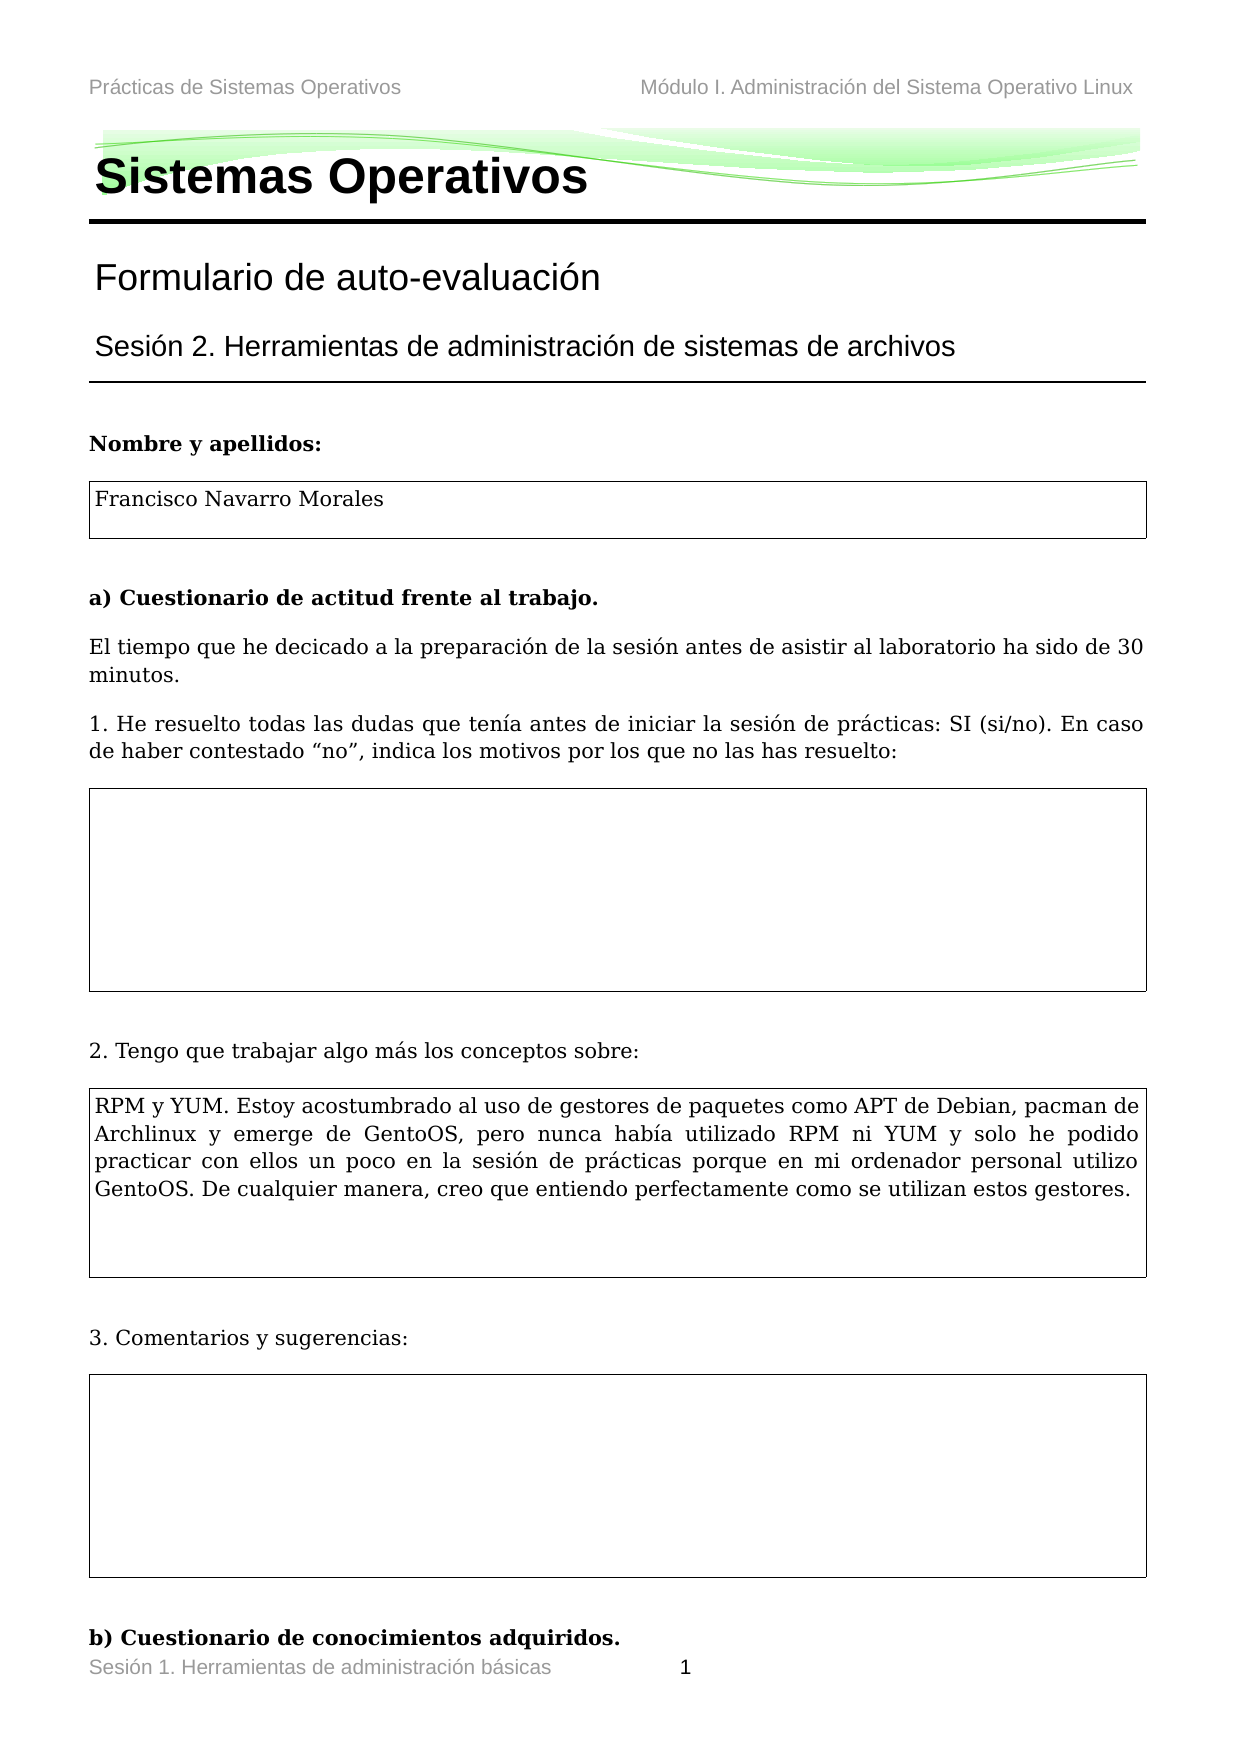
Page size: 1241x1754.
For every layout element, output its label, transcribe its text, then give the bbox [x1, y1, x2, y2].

table_header Francisco Navarro Morales [90, 482, 1146, 537]
text Nombre y apellidos: [89, 432, 1146, 456]
text b) Cuestionario de conocimientos adquiridos. [89, 1626, 1146, 1650]
text 3. Comentarios y sugerencias: [89, 1326, 1146, 1350]
table_header Formulario de auto-evaluación Sesión 2. Herramientas de administración de sistemas de archivos [89, 224, 1146, 381]
text a) Cuestionario de actitud frente al trabajo. [89, 586, 1146, 611]
table_header [90, 1375, 1146, 1577]
table_header [90, 789, 1146, 991]
picture [376, 171, 387, 189]
table_header Sistemas Operativos [89, 123, 1146, 219]
text El tiempo que he decicado a la preparación de la sesión antes de asistir al laboratorio ha sido de 30 minutos. [89, 635, 1146, 687]
table_header RPM y YUM. Estoy acostumbrado al uso de gestores de paquetes como APT de Debian, pacman de Archlinux y emerge de GentoOS, pero nunca había utilizado RPM ni YUM y solo he podido practicar con ellos un poco en la sesión de prácticas porque en mi ordenador personal utilizo GentoOS. De cualquier manera, creo que entiendo perfectamente como se utilizan estos gestores. [90, 1089, 1146, 1277]
text 2. Tengo que trabajar algo más los conceptos sobre: [89, 1039, 1146, 1064]
text 1. He resuelto todas las dudas que tenía antes de iniciar la sesión de prácticas: SI (si/no). En caso de haber contestado “no”, indica los motivos por los que no las has resuelto: [89, 712, 1146, 764]
picture [94, 128, 1141, 195]
